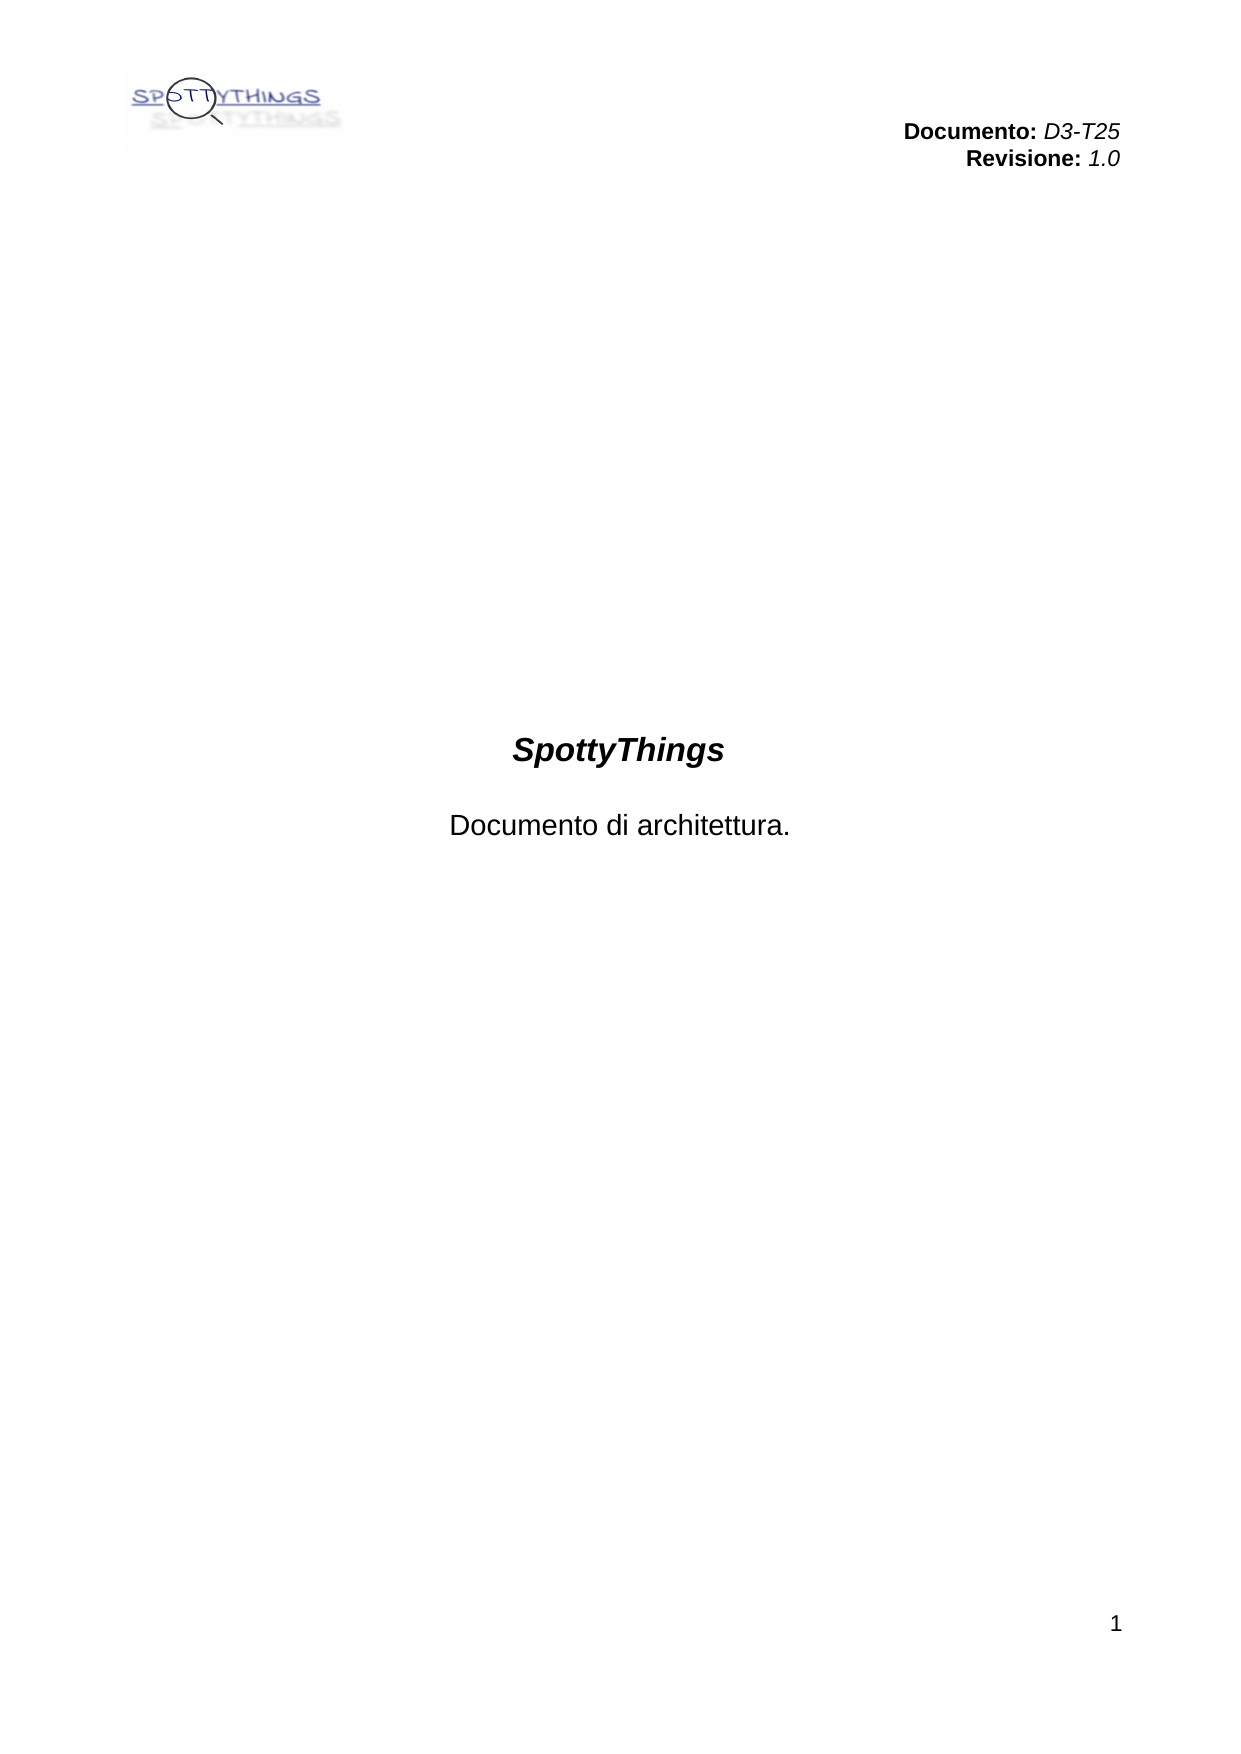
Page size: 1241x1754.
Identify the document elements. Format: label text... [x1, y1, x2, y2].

text SpottyThings [118, 730, 1122, 769]
picture [123, 73, 345, 156]
text Documento di architettura. [118, 808, 1122, 842]
